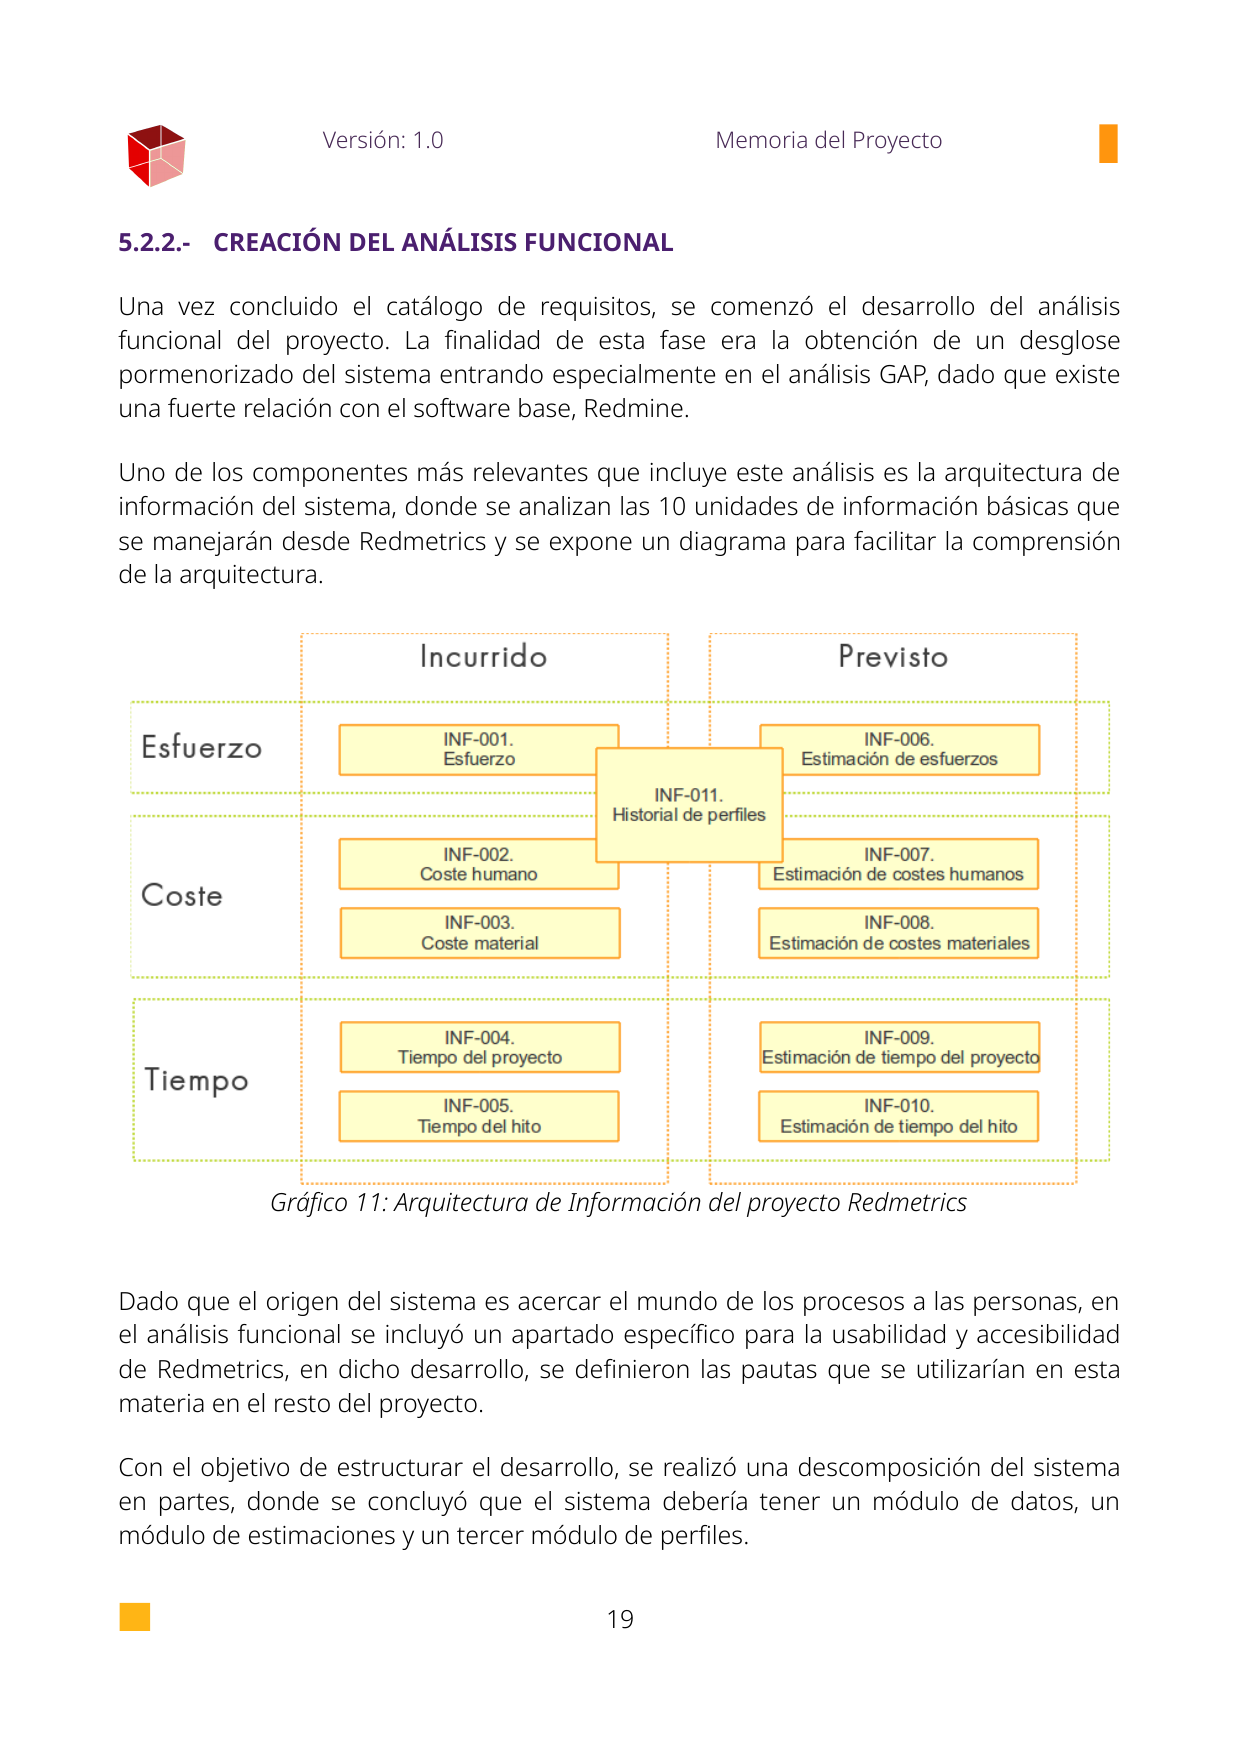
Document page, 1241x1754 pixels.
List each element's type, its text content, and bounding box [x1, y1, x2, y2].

picture [123, 123, 189, 189]
text Uno de los componentes más relevantes que incluye este análisis es la arquitectura de información del sistema, donde se analizan las 10 unidades de información básicas que se manejarán desde Redmetrics y se expone un diagrama para facilitar la comprensión de la arquitectura. [118, 455, 1122, 591]
text Una vez concluido el catálogo de requisitos, se comenzó el desarrollo del análisis funcional del proyecto. La finalidad de esta fase era la obtención de un desglose pormenorizado del sistema entrando especialmente en el análisis GAP, dado que existe una fuerte relación con el software base, Redmine. [118, 289, 1122, 425]
text Con el objetivo de estructurar el desarrollo, se realizó una descomposición del sistema en partes, donde se concluyó que el sistema debería tener un módulo de datos, un módulo de estimaciones y un tercer módulo de perfiles. [118, 1449, 1122, 1552]
text Dado que el origen del sistema es acercar el mundo de los procesos a las personas, en el análisis funcional se incluyó un apartado específico para la usabilidad y accesibilidad de Redmetrics, en dicho desarrollo, se definieron las pautas que se utilizarían en esta materia en el resto del proyecto. [118, 1283, 1122, 1419]
picture [130, 633, 1111, 1185]
text Gráfico 11: Arquitectura de Información del proyecto Redmetrics [130, 1185, 1110, 1219]
subtitle Creación del análisis funcional [118, 225, 1122, 259]
